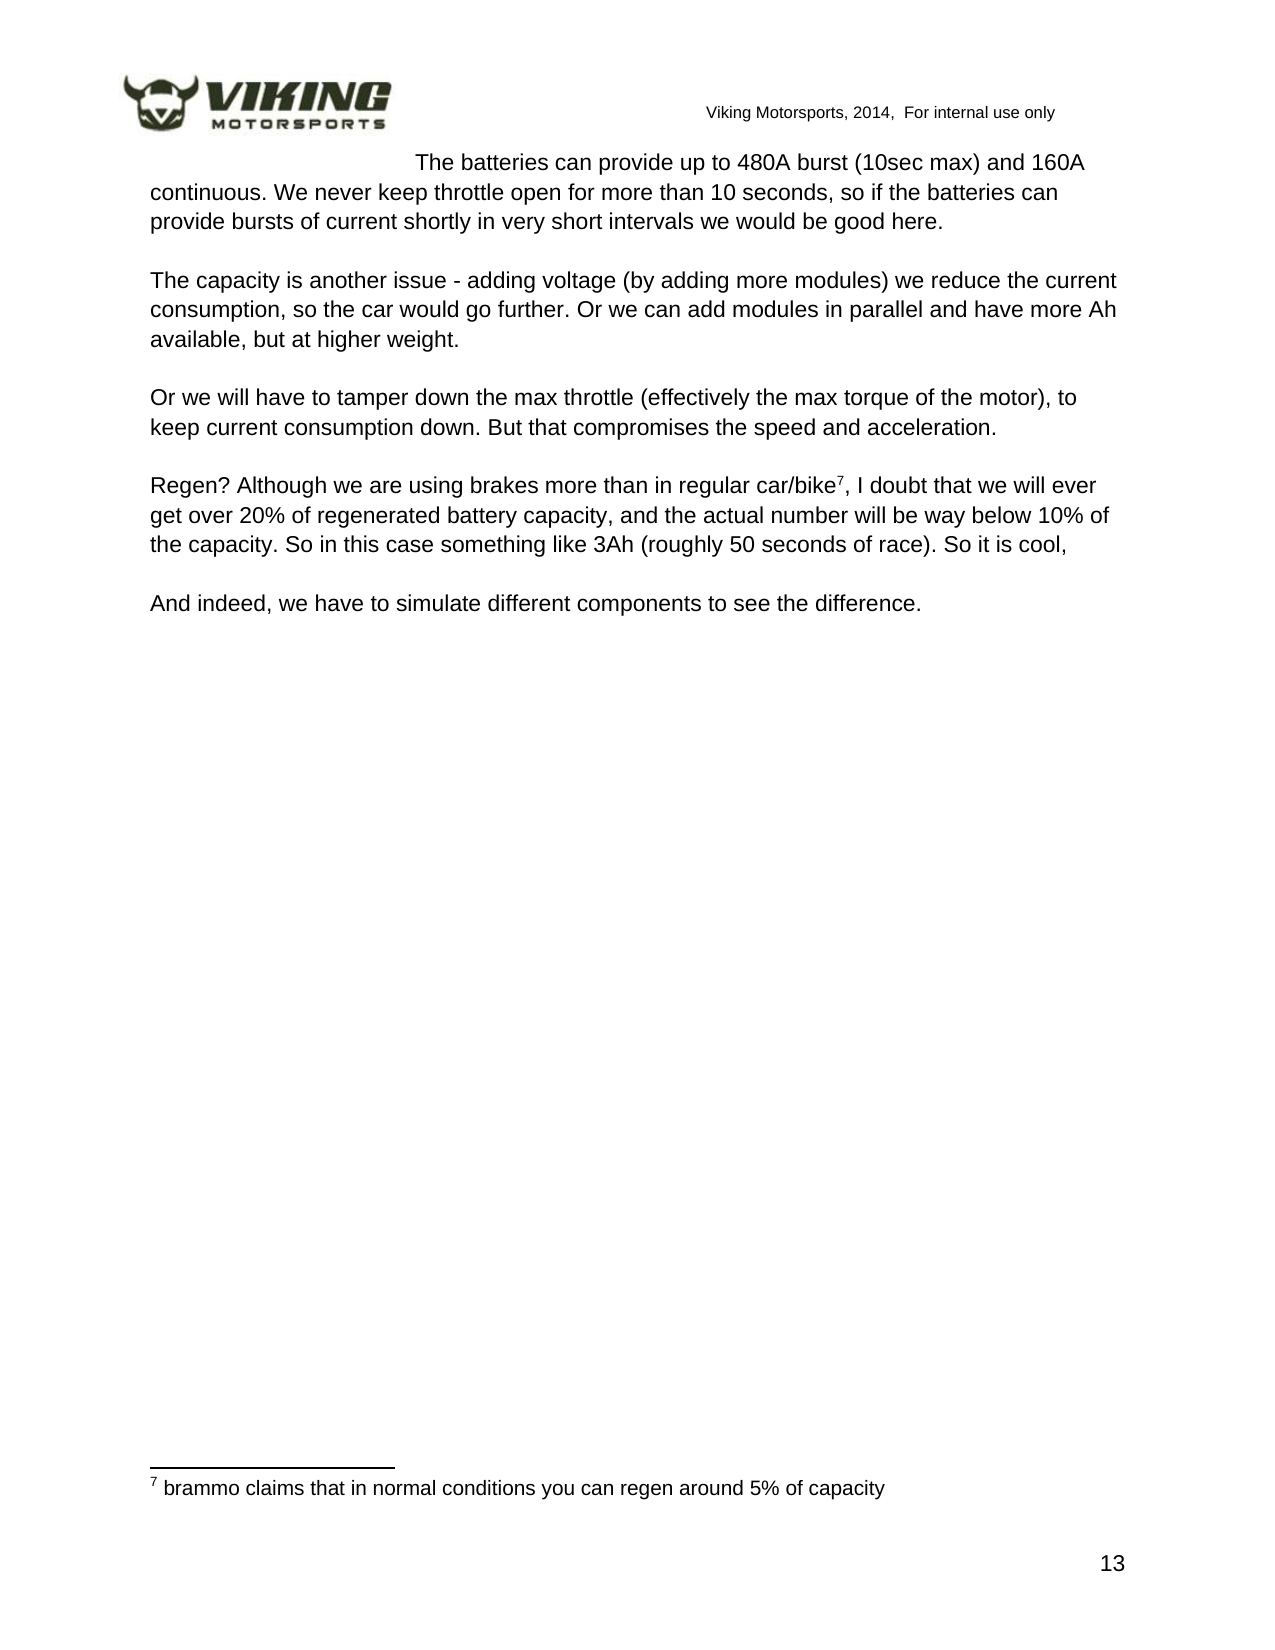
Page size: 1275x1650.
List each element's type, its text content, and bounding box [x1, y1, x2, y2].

text The batteries can provide up to 480A burst (10sec max) and 160A continuous. We never keep throttle open for more than 10 seconds, so if the batteries can provide bursts of current shortly in very short intervals we would be good here. [150, 150, 1125, 234]
text Or we will have to tamper down the max throttle (effectively the max torque of the motor), to keep current consumption down. But that compromises the speed and acceleration. [150, 385, 1125, 440]
text And indeed, we have to simulate different components to see the difference. [150, 591, 1125, 616]
text The capacity is another issue - adding voltage (by adding more modules) we reduce the current consumption, so the car would go further. Or we can add modules in parallel and have more Ah available, but at higher weight. [150, 267, 1125, 352]
text Regen? Although we are using brakes more than in regular car/bike, I doubt that we will ever get over 20% of regenerated battery capacity, and the actual number will be way below 10% of the capacity. So in this case something like 3Ah (roughly 50 seconds of race). So it is cool, [150, 473, 1125, 557]
picture [118, 73, 397, 136]
text brammo claims that in normal conditions you can regen around 5% of capacity [150, 1474, 1125, 1500]
